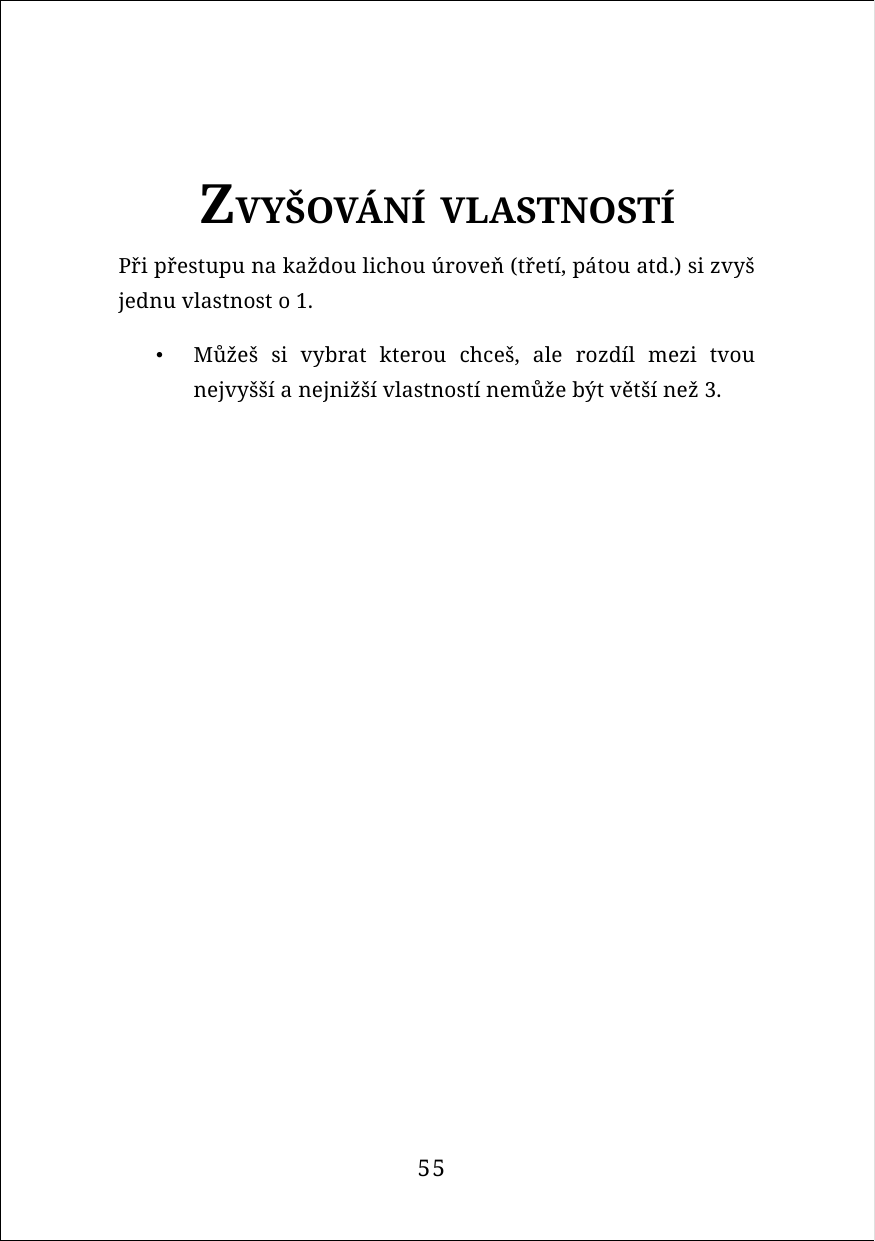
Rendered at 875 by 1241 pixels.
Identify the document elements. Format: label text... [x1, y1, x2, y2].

subtitle Zvyšování vlastností [118, 166, 756, 239]
list Můžeš si vybrat kterou chceš, ale rozdíl mezi tvou nejvyšší a nejnižší vlastností nemůže být větší než 3. [156, 340, 756, 404]
text Při přestupu na každou lichou úroveň (třetí, pátou atd.) si zvyš jednu vlastnost o 1. [118, 251, 756, 315]
